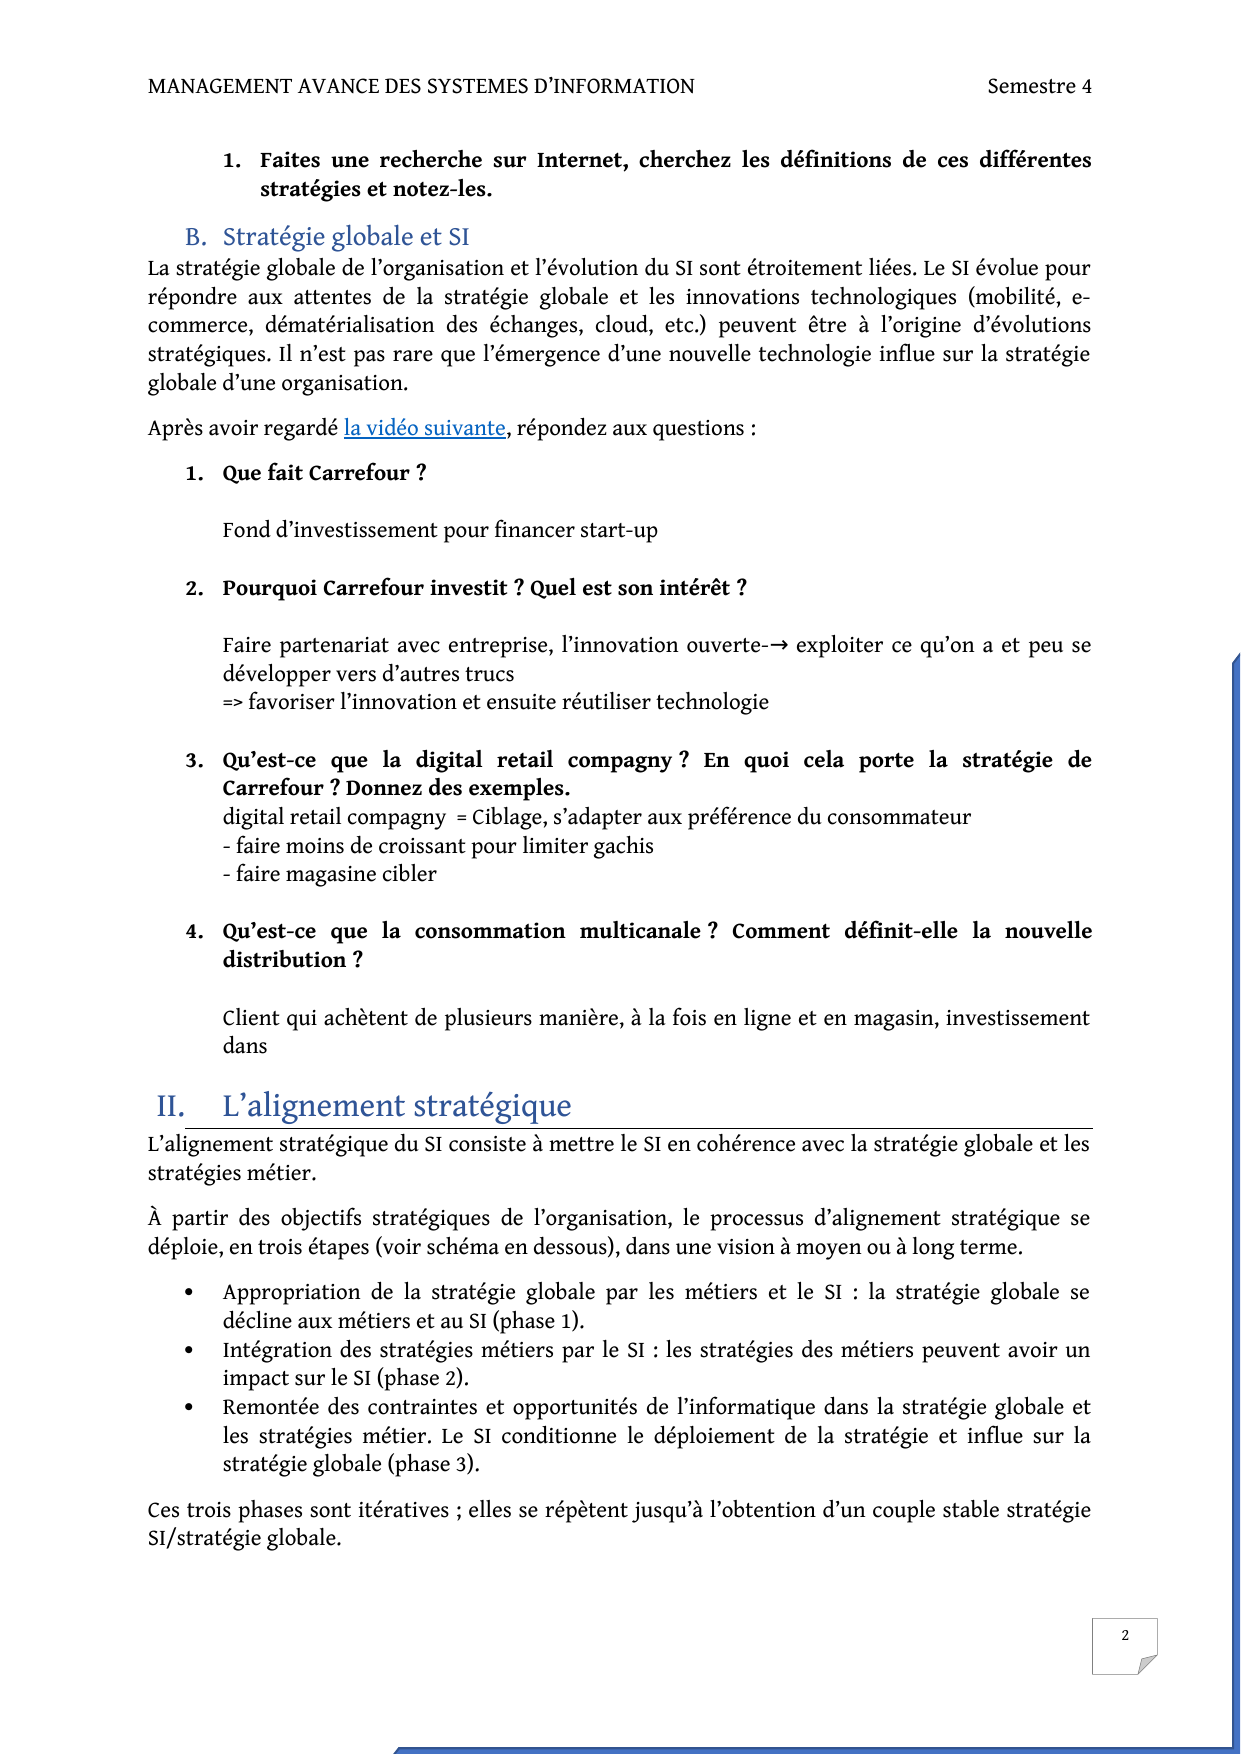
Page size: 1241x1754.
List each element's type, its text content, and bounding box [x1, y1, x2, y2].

list Faire partenariat avec entreprise, l’innovation ouverte-→ exploiter ce qu’on a et peu se développer vers d’autres trucs [223, 632, 1093, 688]
list Que fait Carrefour ? [185, 461, 1093, 487]
list Fond d’investissement pour financer start-up [223, 518, 1093, 544]
text La stratégie globale de l’organisation et l’évolution du SI sont étroitement liées. Le SI évolue pour répondre aux attentes de la stratégie globale et les innovations technologiques (mobilité, e-commerce, dématérialisation des échanges, cloud, etc.) peuvent être à l’origine d’évolutions stratégiques. Il n’est pas rare que l’émergence d’une nouvelle technologie inﬂue sur la stratégie globale d’une organisation. [148, 255, 1093, 397]
text Après avoir regardé la vidéo suivante, répondez aux questions : [148, 415, 1093, 442]
list Remontée des contraintes et opportunités de l’informatique dans la stratégie globale et les stratégies métier. Le SI conditionne le déploiement de la stratégie et inﬂue sur la stratégie globale (phase 3). [185, 1394, 1093, 1478]
list Client qui achètent de plusieurs manière, à la fois en ligne et en magasin, investissement dans [185, 1005, 1093, 1060]
list digital retail compagny = Ciblage, s’adapter aux préférence du consommateur [185, 804, 1093, 831]
list Qu’est-ce que la digital retail compagny ? En quoi cela porte la stratégie de Carrefour ? Donnez des exemples. [185, 747, 1093, 802]
list Appropriation de la stratégie globale par les métiers et le SI : la stratégie globale se décline aux métiers et au SI (phase 1). [185, 1280, 1093, 1335]
list => favoriser l’innovation et ensuite réutiliser technologie [223, 690, 1093, 716]
list - faire magasine cibler [185, 862, 1093, 888]
text Ces trois phases sont itératives ; elles se répètent jusqu’à l’obtention d’un couple stable stratégie SI/stratégie globale. [148, 1497, 1093, 1552]
list Intégration des stratégies métiers par le SI : les stratégies des métiers peuvent avoir un impact sur le SI (phase 2). [185, 1337, 1093, 1392]
list - faire moins de croissant pour limiter gachis [185, 833, 1093, 859]
list Faites une recherche sur Internet, cherchez les définitions de ces différentes stratégies et notez-les. [223, 148, 1093, 203]
text À partir des objectifs stratégiques de l’organisation, le processus d’alignement stratégique se déploie, en trois étapes (voir schéma en dessous), dans une vision à moyen ou à long terme. [148, 1206, 1093, 1261]
subtitle Stratégie globale et SI [185, 222, 1093, 253]
list Qu’est-ce que la consommation multicanale ? Comment définit-elle la nouvelle distribution ? [185, 919, 1093, 974]
list Pourquoi Carrefour investit ? Quel est son intérêt ? [185, 575, 1093, 602]
subtitle L’alignement stratégique [185, 1087, 1093, 1128]
text L’alignement stratégique du SI consiste à mettre le SI en cohérence avec la stratégie globale et les stratégies métier. [148, 1132, 1093, 1187]
